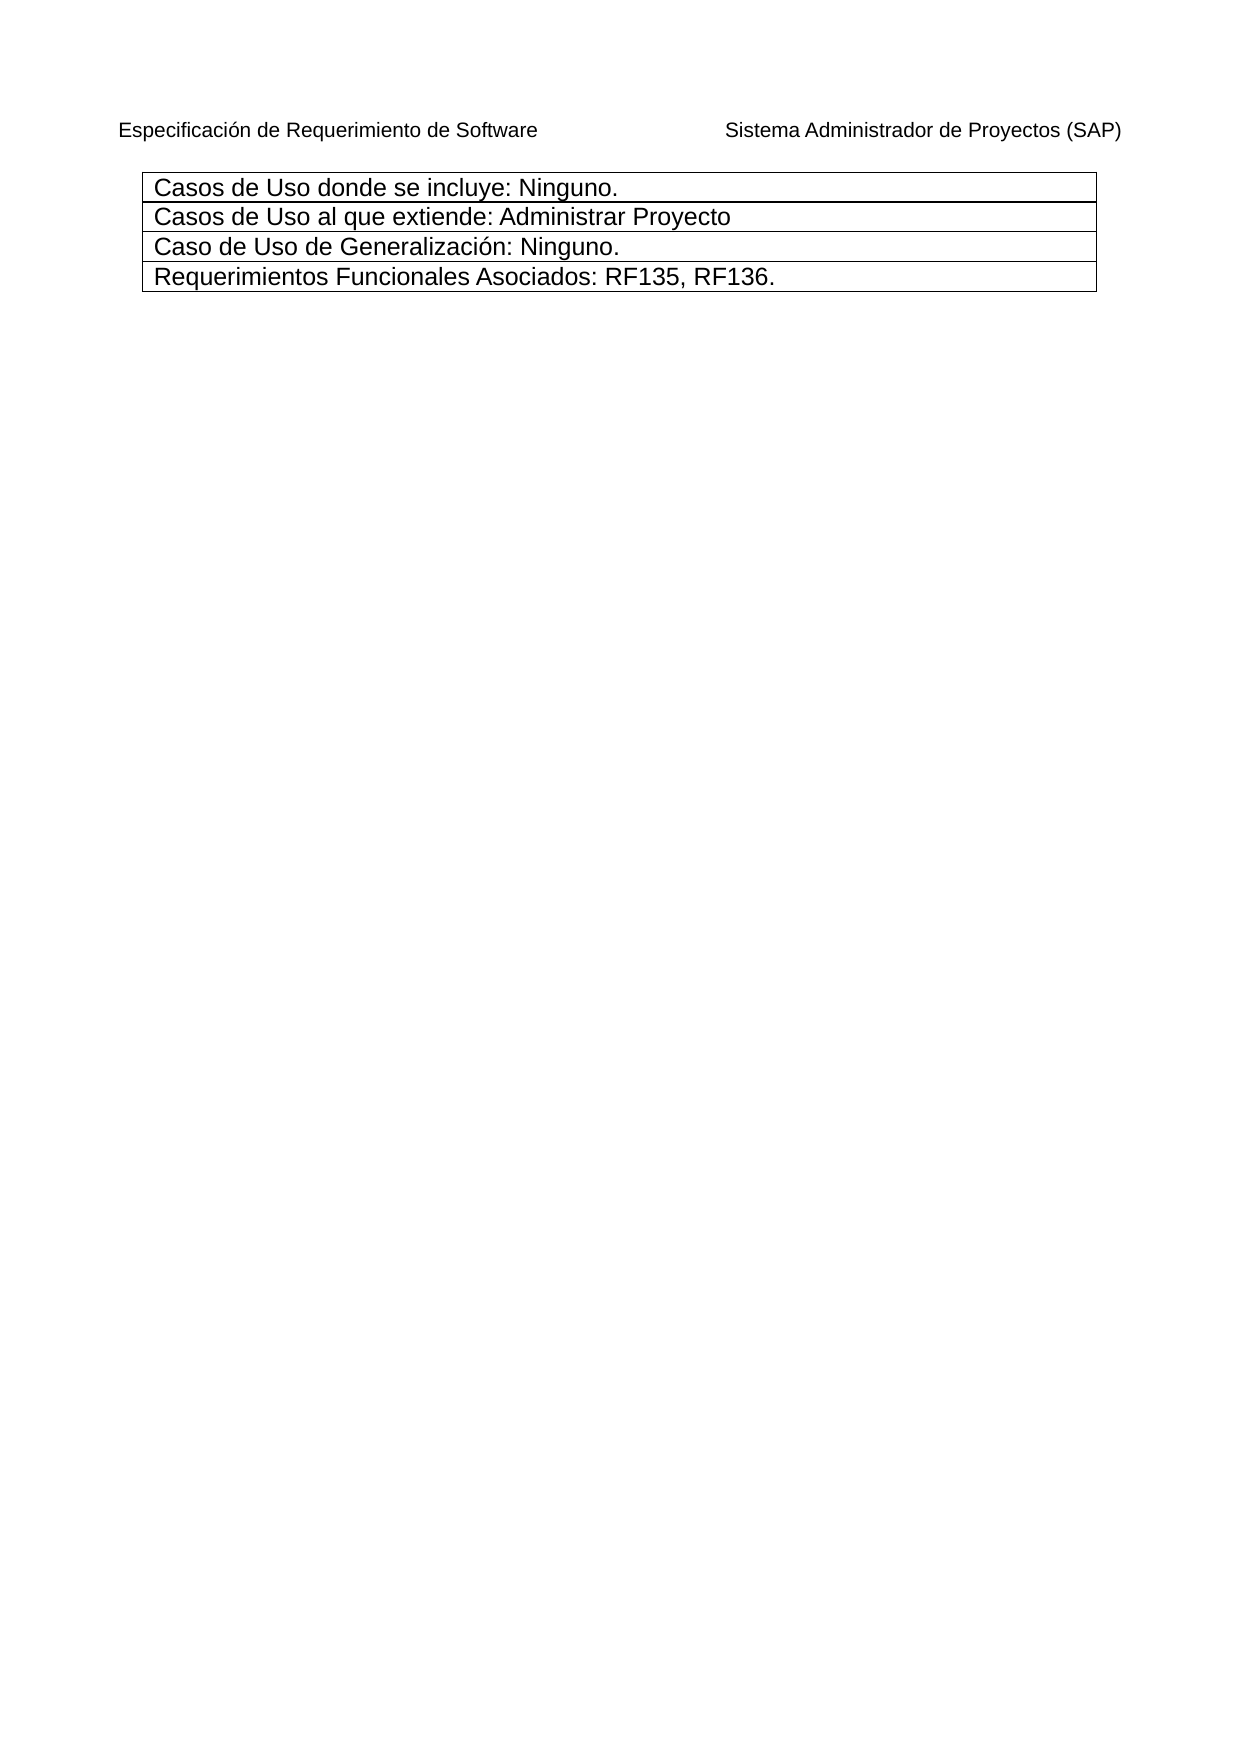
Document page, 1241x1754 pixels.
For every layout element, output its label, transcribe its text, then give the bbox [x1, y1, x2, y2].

table_cell Requerimientos Funcionales Asociados: RF135, RF136. [143, 262, 1096, 291]
table_cell Caso de Uso de Generalización: Ninguno. [143, 232, 1096, 261]
table_cell Casos de Uso al que extiende: Administrar Proyecto [143, 203, 1096, 231]
table_cell Casos de Uso donde se incluye: Ninguno. [143, 173, 1096, 201]
